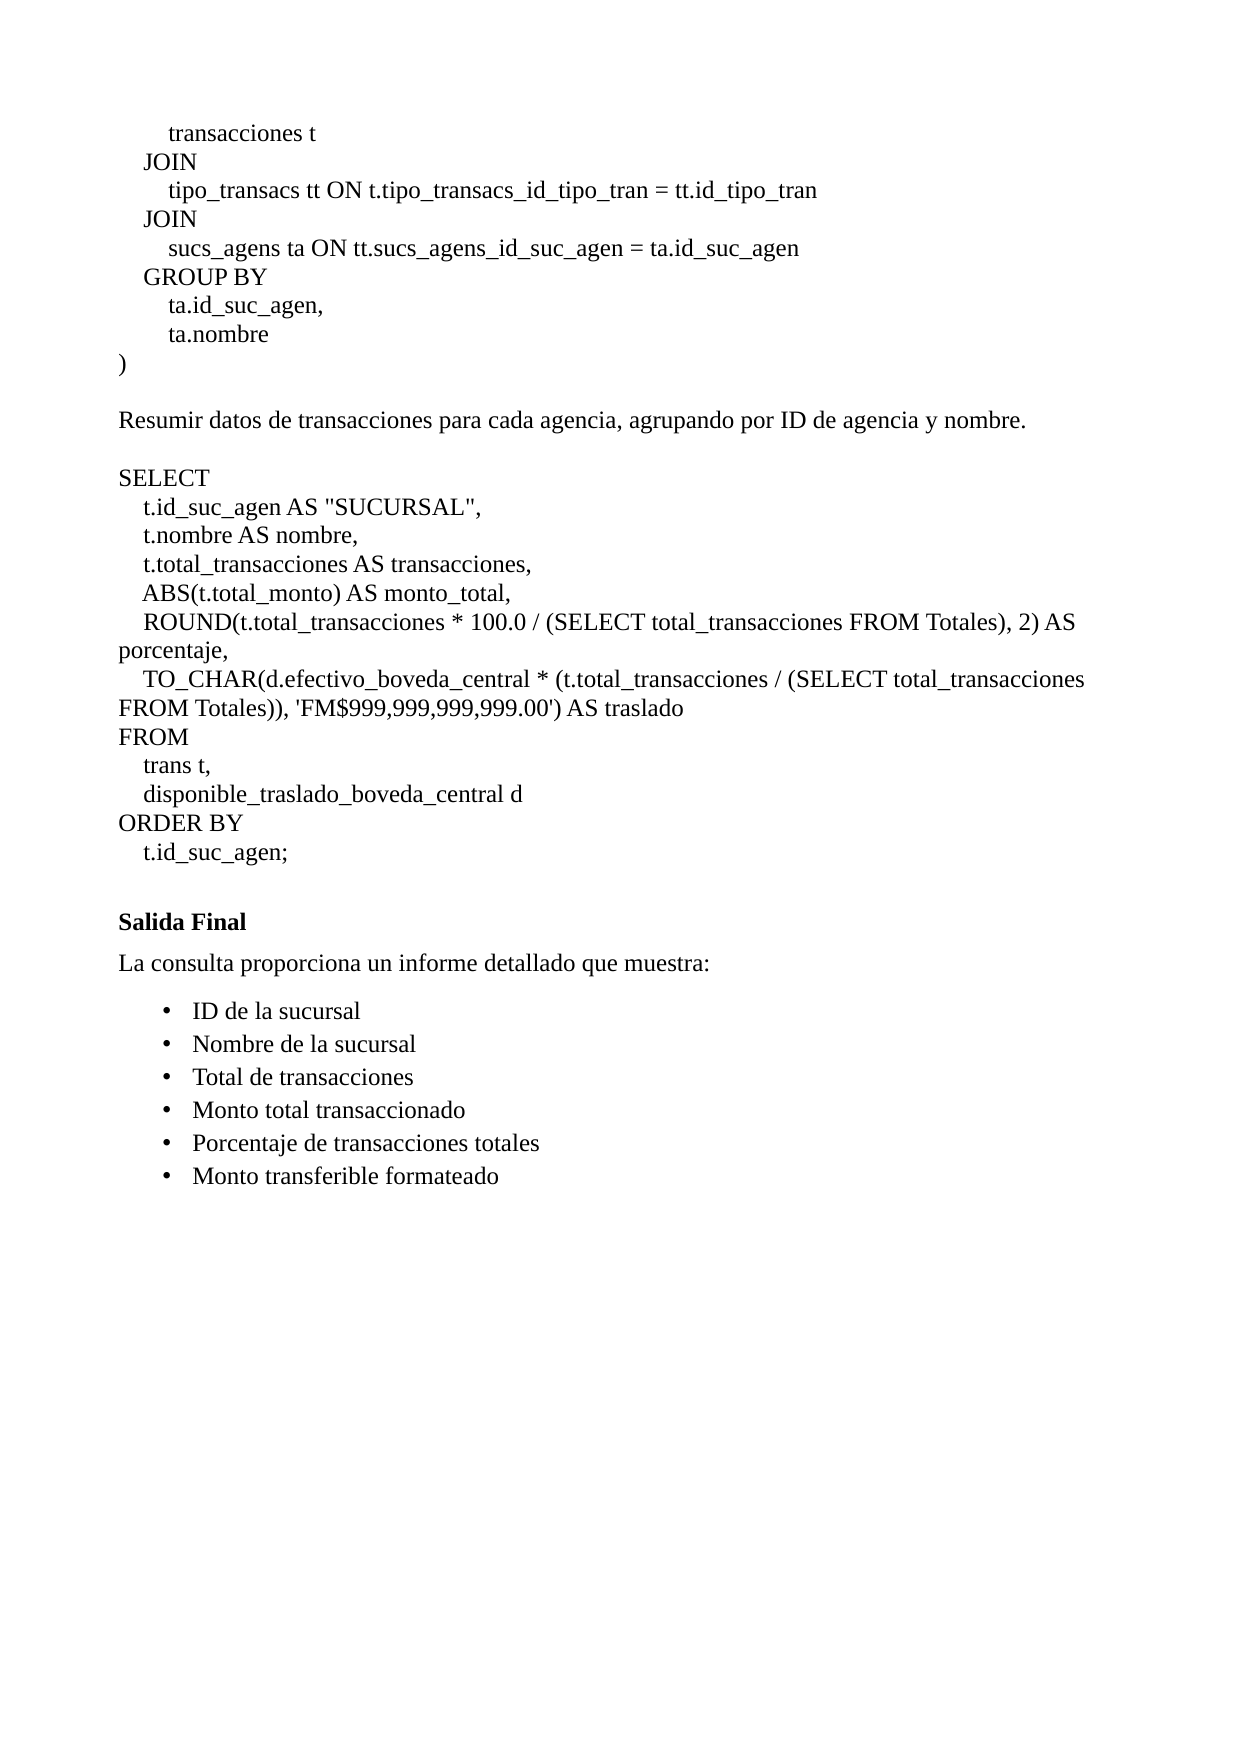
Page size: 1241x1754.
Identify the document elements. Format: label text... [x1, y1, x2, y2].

text transacciones t [118, 118, 1122, 147]
text JOIN [118, 204, 1122, 233]
list Monto total transaccionado [162, 1095, 1122, 1123]
text JOIN [118, 147, 1122, 176]
list Total de transacciones [162, 1062, 1122, 1091]
text t.total_transacciones AS transacciones, [118, 549, 1122, 578]
text ROUND(t.total_transacciones * 100.0 / (SELECT total_transacciones FROM Totales), 2) AS porcentaje, [118, 607, 1122, 664]
text t.id_suc_agen; [118, 837, 1122, 866]
text ta.id_suc_agen, [118, 291, 1122, 319]
text Resumir datos de transacciones para cada agencia, agrupando por ID de agencia y nombre. [118, 406, 1122, 434]
list Porcentaje de transacciones totales [162, 1128, 1122, 1157]
text FROM [118, 722, 1122, 751]
text ORDER BY [118, 808, 1122, 837]
text ta.nombre [118, 319, 1122, 348]
text tipo_transacs tt ON t.tipo_transacs_id_tipo_tran = tt.id_tipo_tran [118, 176, 1122, 204]
text t.id_suc_agen AS "SUCURSAL", [118, 492, 1122, 521]
text t.nombre AS nombre, [118, 521, 1122, 549]
text ) [118, 348, 1122, 377]
text sucs_agens ta ON tt.sucs_agens_id_suc_agen = ta.id_suc_agen [118, 233, 1122, 262]
text trans t, [118, 751, 1122, 779]
subtitle Salida Final [118, 907, 1122, 936]
list Nombre de la sucursal [162, 1029, 1122, 1057]
list Monto transferible formateado [162, 1161, 1122, 1189]
text ABS(t.total_monto) AS monto_total, [118, 578, 1122, 607]
list ID de la sucursal [162, 996, 1122, 1024]
text disponible_traslado_boveda_central d [118, 779, 1122, 808]
text La consulta proporciona un informe detallado que muestra: [118, 948, 1122, 977]
text TO_CHAR(d.efectivo_boveda_central * (t.total_transacciones / (SELECT total_transacciones FROM Totales)), 'FM$999,999,999,999.00') AS traslado [118, 664, 1122, 722]
text SELECT [118, 463, 1122, 492]
text GROUP BY [118, 262, 1122, 291]
